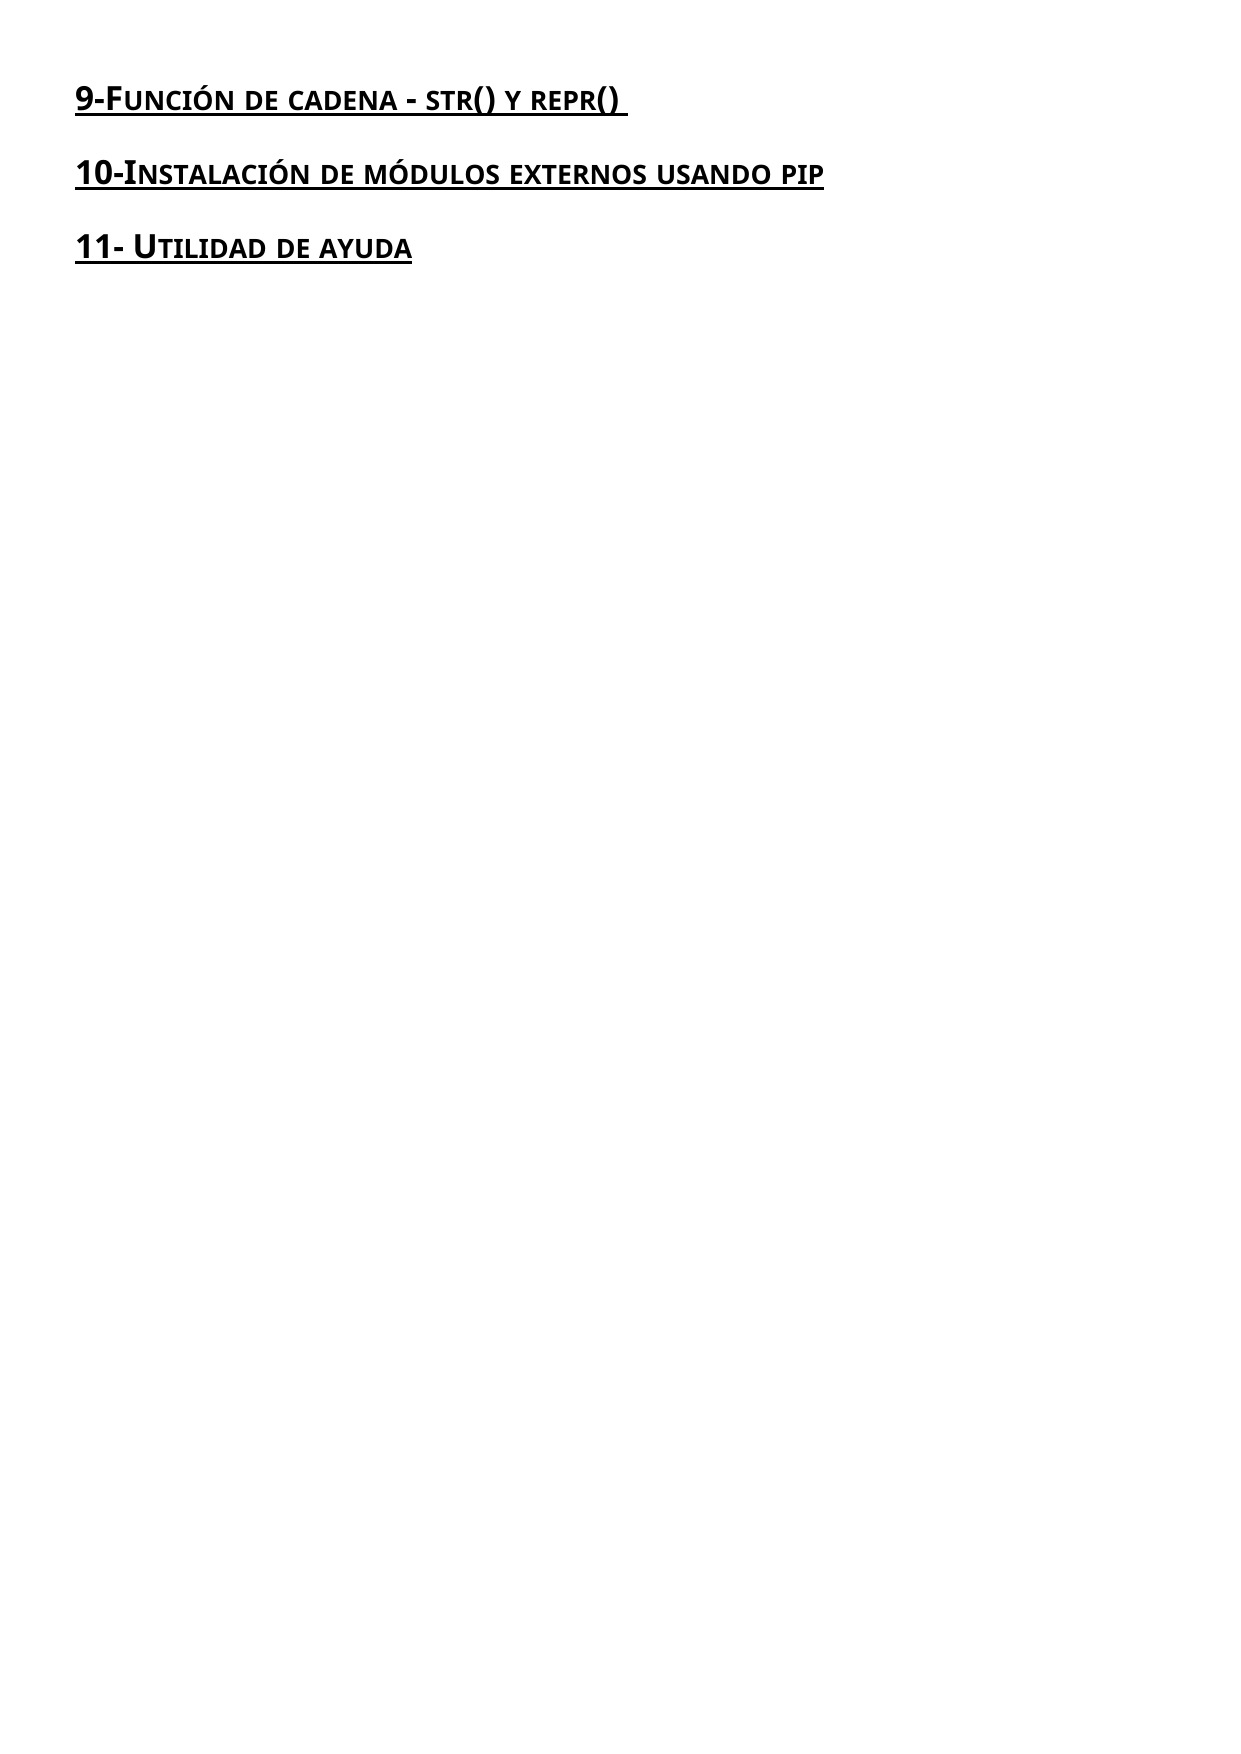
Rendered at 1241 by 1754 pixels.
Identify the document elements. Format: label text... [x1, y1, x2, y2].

subtitle 10-Instalación de módulos externos usando pip [75, 149, 1165, 194]
subtitle 11- Utilidad de ayuda [75, 223, 1165, 268]
subtitle 9-Función de cadena - str() y repr() [75, 75, 1165, 120]
